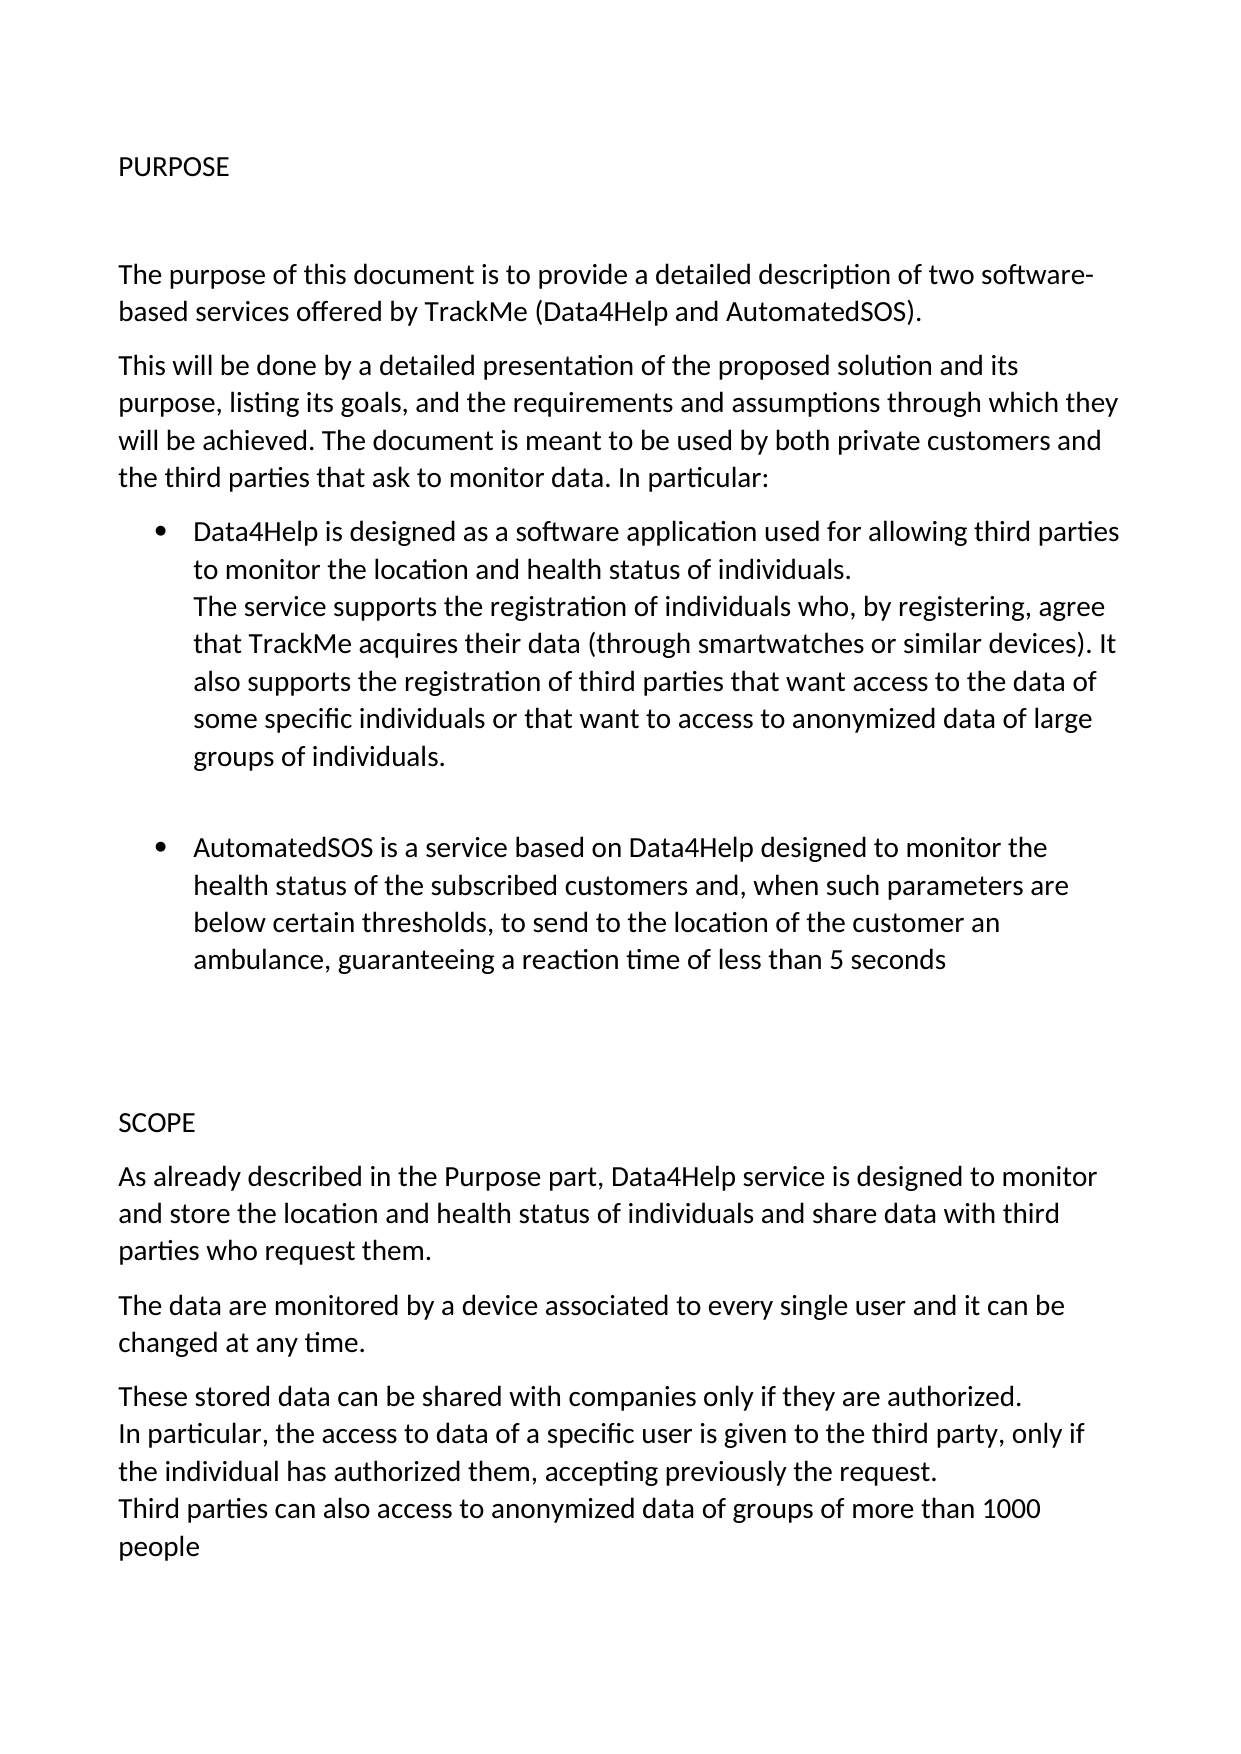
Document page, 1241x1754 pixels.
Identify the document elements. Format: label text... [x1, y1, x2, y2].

text The data are monitored by a device associated to every single user and it can be changed at any time. [118, 1287, 1122, 1359]
text PURPOSE [118, 148, 1122, 183]
text This will be done by a detailed presentation of the proposed solution and its purpose, listing its goals, and the requirements and assumptions through which they will be achieved. The document is meant to be used by both private customers and the third parties that ask to monitor data. In particular: [118, 347, 1122, 495]
text These stored data can be shared with companies only if they are authorized. In particular, the access to data of a specific user is given to the third party, only if the individual has authorized them, accepting previously the request. Third parties can also access to anonymized data of groups of more than 1000 people [118, 1378, 1122, 1563]
list Data4Help is designed as a software application used for allowing third parties to monitor the location and health status of individuals. The service supports the registration of individuals who, by registering, agree that TrackMe acquires their data (through smartwatches or similar devices). It also supports the registration of third parties that want access to the data of some specific individuals or that want to access to anonymized data of large groups of individuals. [156, 513, 1122, 811]
text The purpose of this document is to provide a detailed description of two software-based services offered by TrackMe (Data4Help and AutomatedSOS). [118, 256, 1122, 329]
text SCOPE [118, 1104, 1122, 1139]
text As already described in the Purpose part, Data4Help service is designed to monitor and store the location and health status of individuals and share data with third parties who request them. [118, 1158, 1122, 1268]
list AutomatedSOS is a service based on Data4Help designed to monitor the health status of the subscribed customers and, when such parameters are below certain thresholds, to send to the location of the customer an ambulance, guaranteeing a reaction time of less than 5 seconds [156, 829, 1122, 977]
